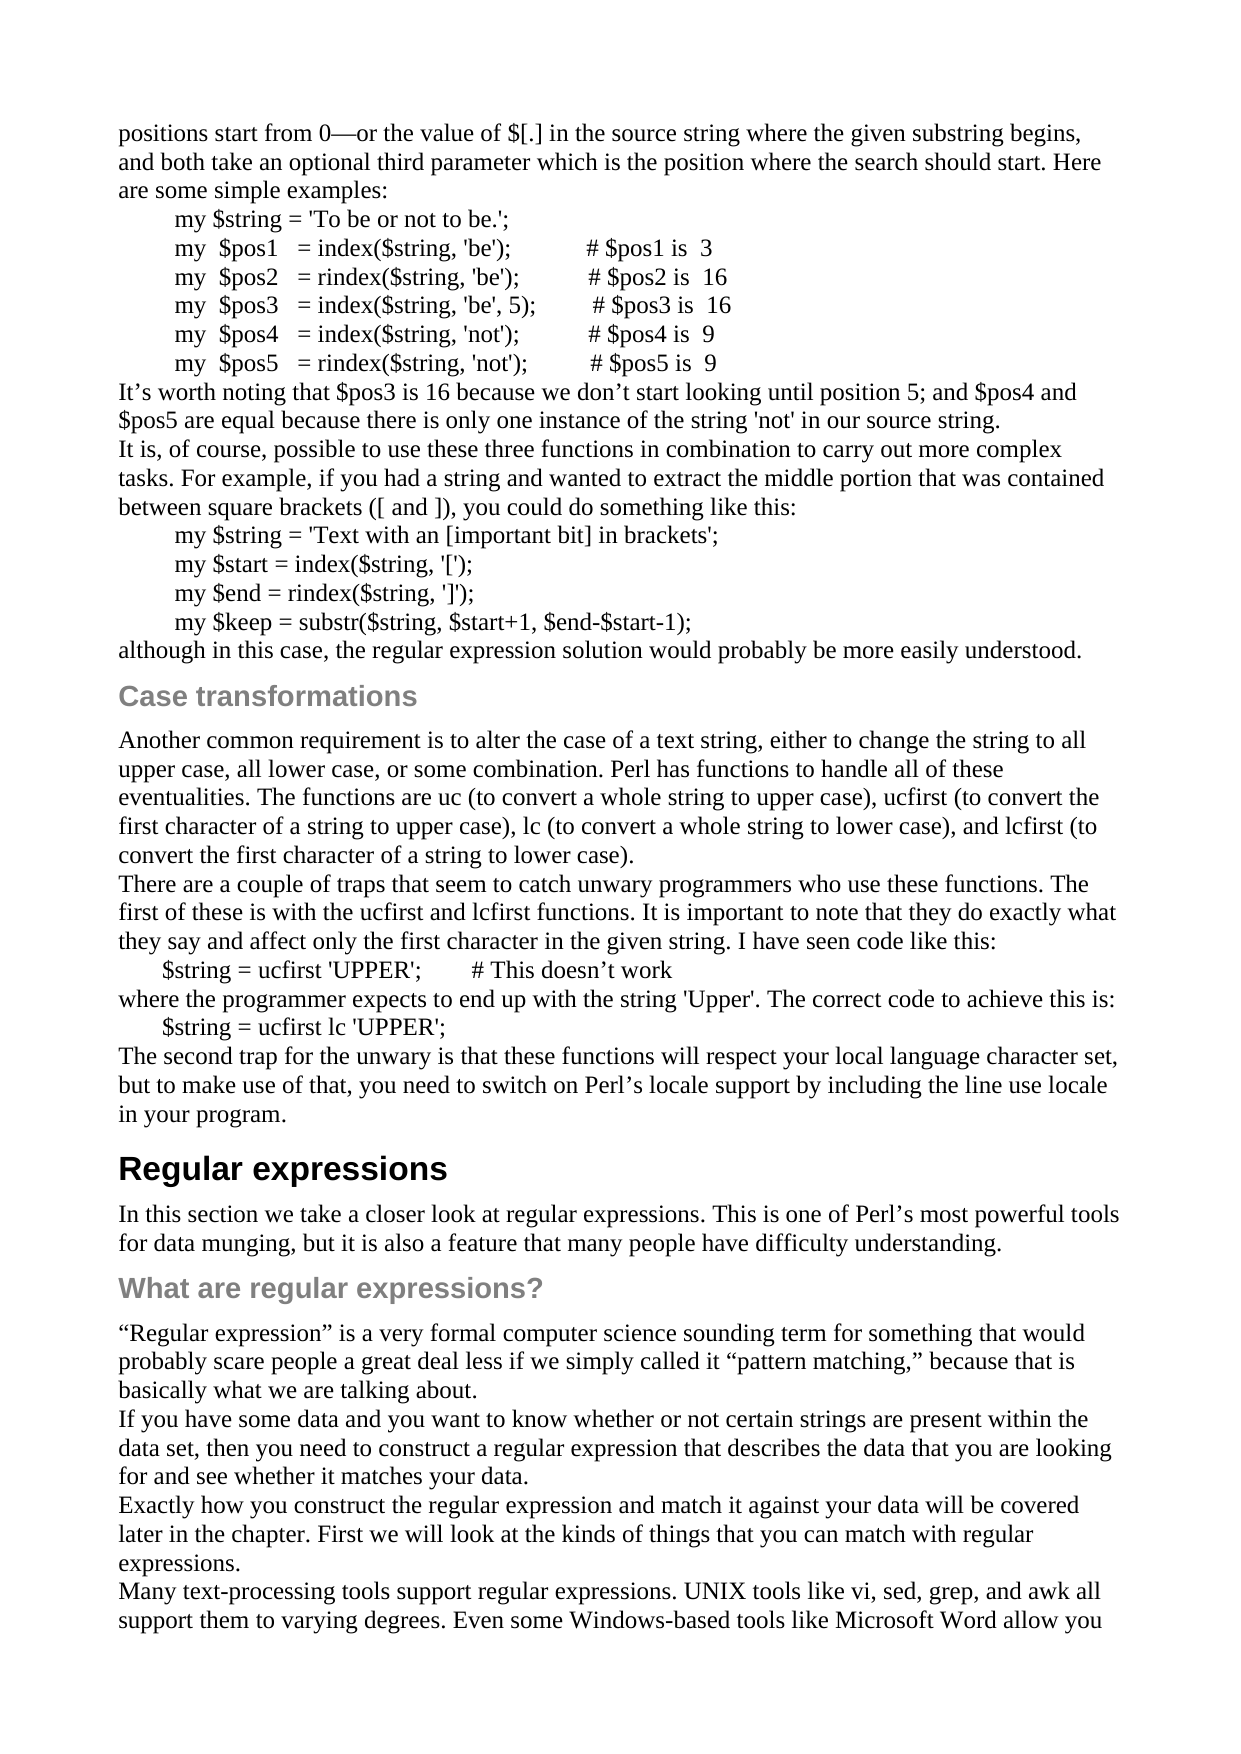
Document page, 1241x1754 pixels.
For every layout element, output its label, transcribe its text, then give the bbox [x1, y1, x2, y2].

text If you have some data and you want to know whether or not certain strings are present within the data set, then you need to construct a regular expression that describes the data that you are looking for and see whether it matches your data. [118, 1404, 1122, 1490]
text my $string = 'Text with an [important bit] in brackets'; [118, 521, 1122, 549]
text my $start = index($string, '['); [118, 549, 1122, 578]
subtitle What are regular expressions? [118, 1272, 1122, 1305]
text There are a couple of traps that seem to catch unwary programmers who use these functions. The first of these is with the ucfirst and lcfirst functions. It is important to note that they do exactly what they say and affect only the first character in the given string. I have seen code like this: [118, 869, 1122, 955]
text my $string = 'To be or not to be.'; [118, 204, 1122, 233]
text “Regular expression” is a very formal computer science sounding term for something that would probably scare people a great deal less if we simply called it “pattern matching,” because that is basically what we are talking about. [118, 1318, 1122, 1404]
text It is, of course, possible to use these three functions in combination to carry out more complex tasks. For example, if you had a string and wanted to extract the middle portion that was contained between square brackets ([ and ]), you could do something like this: [118, 434, 1122, 521]
text my $pos3 = index($string, 'be', 5); # $pos3 is 16 [118, 291, 1122, 319]
text my $end = rindex($string, ']'); [118, 578, 1122, 607]
text my $keep = substr($string, $start+1, $end-$start-1); [118, 607, 1122, 636]
text my $pos2 = rindex($string, 'be'); # $pos2 is 16 [118, 262, 1122, 291]
text Exactly how you construct the regular expression and match it against your data will be covered later in the chapter. First we will look at the kinds of things that you can match with regular expressions. [118, 1490, 1122, 1576]
text $string = ucfirst 'UPPER'; # This doesn’t work [118, 955, 1122, 984]
subtitle Regular expressions [118, 1148, 1122, 1187]
text although in this case, the regular expression solution would probably be more easily understood. [118, 636, 1122, 664]
text The second trap for the unwary is that these functions will respect your local language character set, but to make use of that, you need to switch on Perl’s locale support by including the line use locale in your program. [118, 1041, 1122, 1127]
text my $pos4 = index($string, 'not'); # $pos4 is 9 [118, 319, 1122, 348]
text my $pos1 = index($string, 'be'); # $pos1 is 3 [118, 233, 1122, 262]
text Another common requirement is to alter the case of a text string, either to change the string to all upper case, all lower case, or some combination. Perl has functions to handle all of these eventualities. The functions are uc (to convert a whole string to upper case), ucfirst (to convert the first character of a string to upper case), lc (to convert a whole string to lower case), and lcfirst (to convert the first character of a string to lower case). [118, 725, 1122, 869]
text $string = ucfirst lc 'UPPER'; [118, 1012, 1122, 1041]
text positions start from 0—or the value of $[.] in the source string where the given substring begins, and both take an optional third parameter which is the position where the search should start. Here are some simple examples: [118, 118, 1122, 204]
subtitle Case transformations [118, 679, 1122, 712]
text my $pos5 = rindex($string, 'not'); # $pos5 is 9 [118, 348, 1122, 377]
text It’s worth noting that $pos3 is 16 because we don’t start looking until position 5; and $pos4 and $pos5 are equal because there is only one instance of the string 'not' in our source string. [118, 377, 1122, 434]
text Many text-processing tools support regular expressions. UNIX tools like vi, sed, grep, and awk all support them to varying degrees. Even some Windows-based tools like Microsoft Word allow you [118, 1576, 1122, 1634]
text In this section we take a closer look at regular expressions. This is one of Perl’s most powerful tools for data munging, but it is also a feature that many people have difficulty understanding. [118, 1199, 1122, 1257]
text where the programmer expects to end up with the string 'Upper'. The correct code to achieve this is: [118, 984, 1122, 1012]
